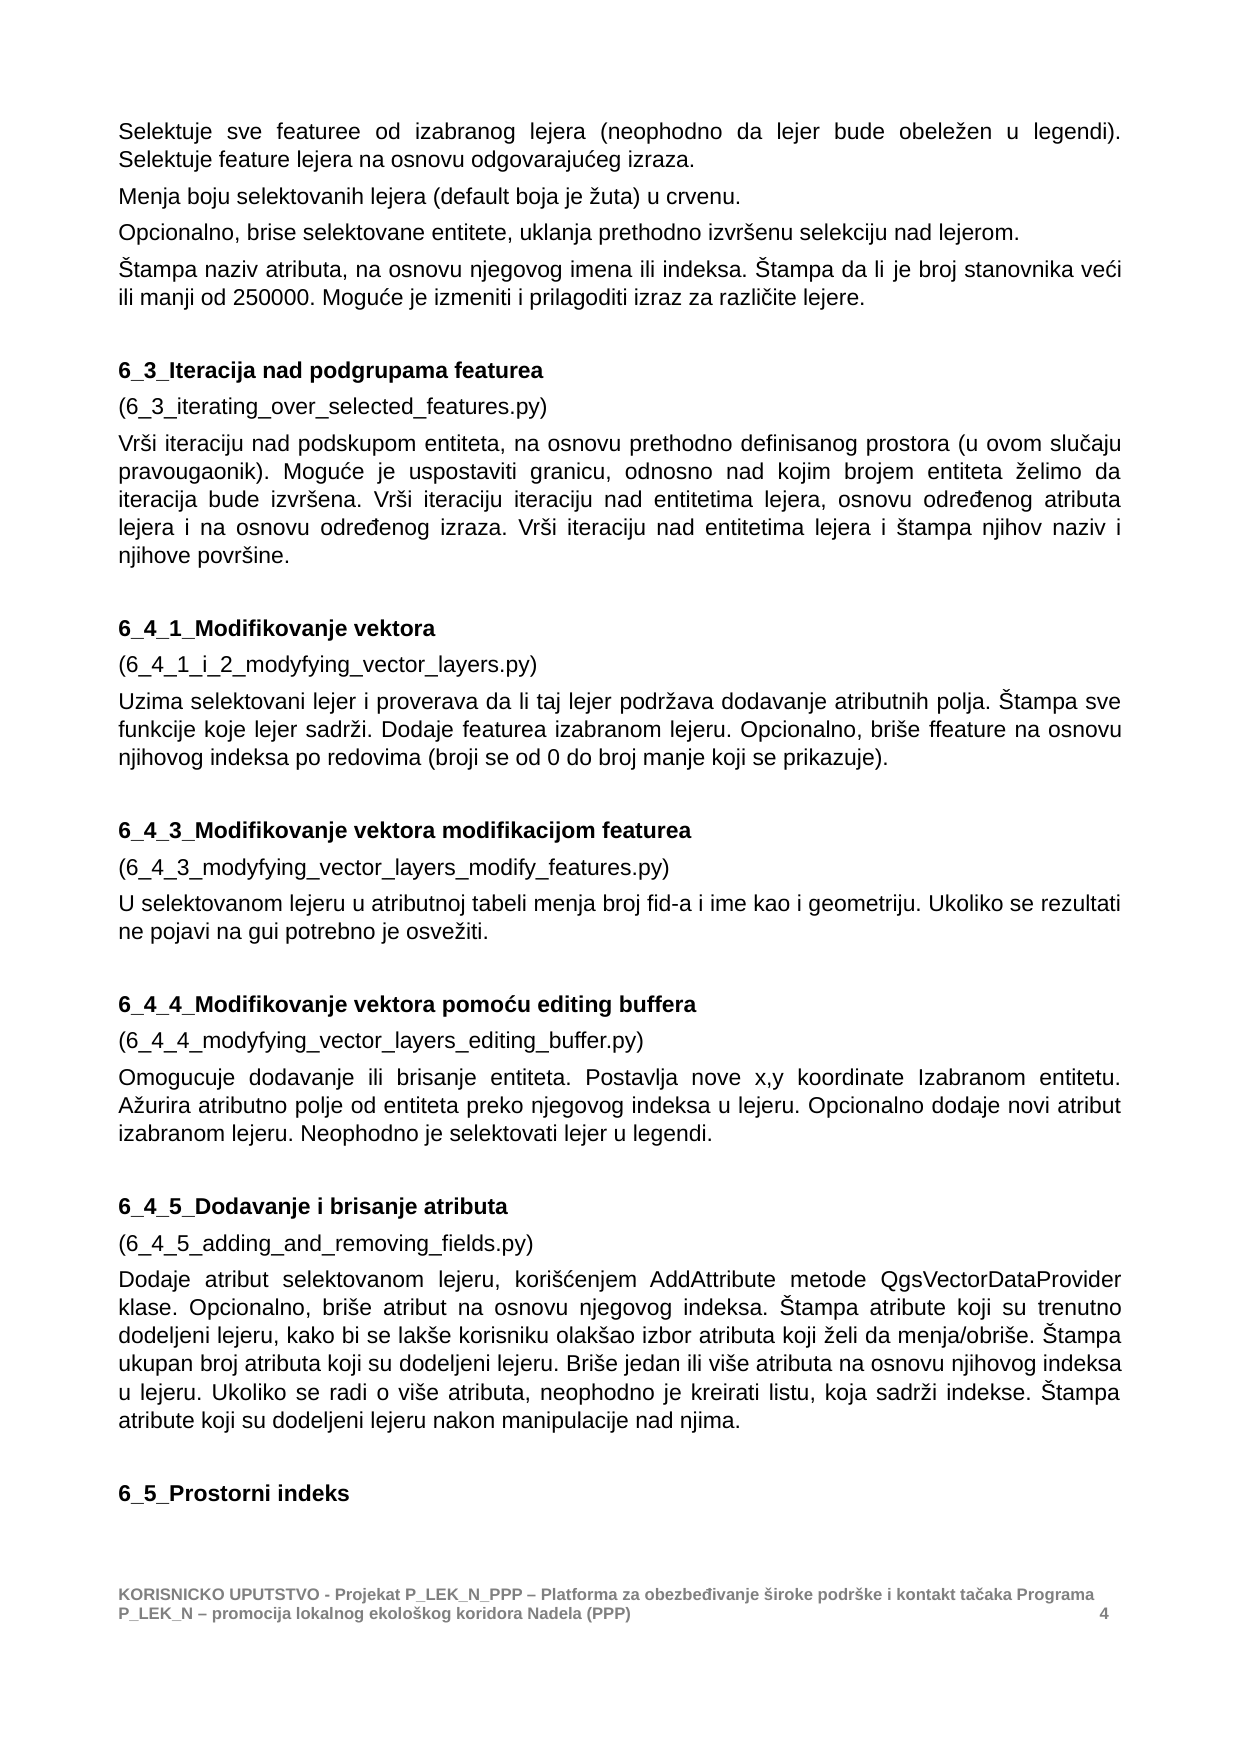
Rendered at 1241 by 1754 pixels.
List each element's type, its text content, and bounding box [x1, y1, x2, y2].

text 6_5_Prostorni indeks [118, 1479, 1122, 1506]
text Omogucuje dodavanje ili brisanje entiteta. Postavlja nove x,y koordinate Izabranom entitetu. Ažurira atributno polje od entiteta preko njegovog indeksa u lejeru. Opcionalno dodaje novi atribut izabranom lejeru. Neophodno je selektovati lejer u legendi. [118, 1064, 1122, 1147]
text Dodaje atribut selektovanom lejeru, korišćenjem AddAttribute metode QgsVectorDataProvider klase. Opcionalno, briše atribut na osnovu njegovog indeksa. Štampa atribute koji su trenutno dodeljeni lejeru, kako bi se lakše korisniku olakšao izbor atributa koji želi da menja/obriše. Štampa ukupan broj atributa koji su dodeljeni lejeru. Briše jedan ili više atributa na osnovu njihovog indeksa u lejeru. Ukoliko se radi o više atributa, neophodno je kreirati listu, koja sadrži indekse. Štampa atribute koji su dodeljeni lejeru nakon manipulacije nad njima. [118, 1266, 1122, 1433]
text Selektuje sve featuree od izabranog lejera (neophodno da lejer bude obeležen u legendi). Selektuje feature lejera na osnovu odgovarajućeg izraza. [118, 118, 1122, 173]
text Menja boju selektovanih lejera (default boja je žuta) u crvenu. [118, 183, 1122, 209]
text (6_4_5_adding_and_removing_fields.py) [118, 1229, 1122, 1256]
text Štampa naziv atributa, na osnovu njegovog imena ili indeksa. Štampa da li je broj stanovnika veći ili manji od 250000. Moguće je izmeniti i prilagoditi izraz za različite lejere. [118, 256, 1122, 310]
text Vrši iteraciju nad podskupom entiteta, na osnovu prethodno definisanog prostora (u ovom slučaju pravougaonik). Moguće je uspostaviti granicu, odnosno nad kojim brojem entiteta želimo da iteracija bude izvršena. Vrši iteraciju iteraciju nad entitetima lejera, osnovu određenog atributa lejera i na osnovu određenog izraza. Vrši iteraciju nad entitetima lejera i štampa njihov naziv i njihove površine. [118, 429, 1122, 568]
text (6_3_iterating_over_selected_features.py) [118, 393, 1122, 419]
text U selektovanom lejeru u atributnoj tabeli menja broj fid-a i ime kao i geometriju. Ukoliko se rezultati ne pojavi na gui potrebno je osvežiti. [118, 890, 1122, 944]
text Uzima selektovani lejer i proverava da li taj lejer podržava dodavanje atributnih polja. Štampa sve funkcije koje lejer sadrži. Dodaje featurea izabranom lejeru. Opcionalno, briše ffeature na osnovu njihovog indeksa po redovima (broji se od 0 do broj manje koji se prikazuje). [118, 688, 1122, 771]
text (6_4_4_modyfying_vector_layers_editing_buffer.py) [118, 1027, 1122, 1054]
text 6_4_4_Modifikovanje vektora pomoću editing buffera [118, 991, 1122, 1017]
text 6_4_3_Modifikovanje vektora modifikacijom featurea [118, 817, 1122, 843]
text (6_4_1_i_2_modyfying_vector_layers.py) [118, 651, 1122, 678]
text 6_4_5_Dodavanje i brisanje atributa [118, 1193, 1122, 1219]
text 6_4_1_Modifikovanje vektora [118, 615, 1122, 641]
text 6_3_Iteracija nad podgrupama featurea [118, 357, 1122, 383]
text Opcionalno, brise selektovane entitete, uklanja prethodno izvršenu selekciju nad lejerom. [118, 219, 1122, 246]
text (6_4_3_modyfying_vector_layers_modify_features.py) [118, 853, 1122, 880]
